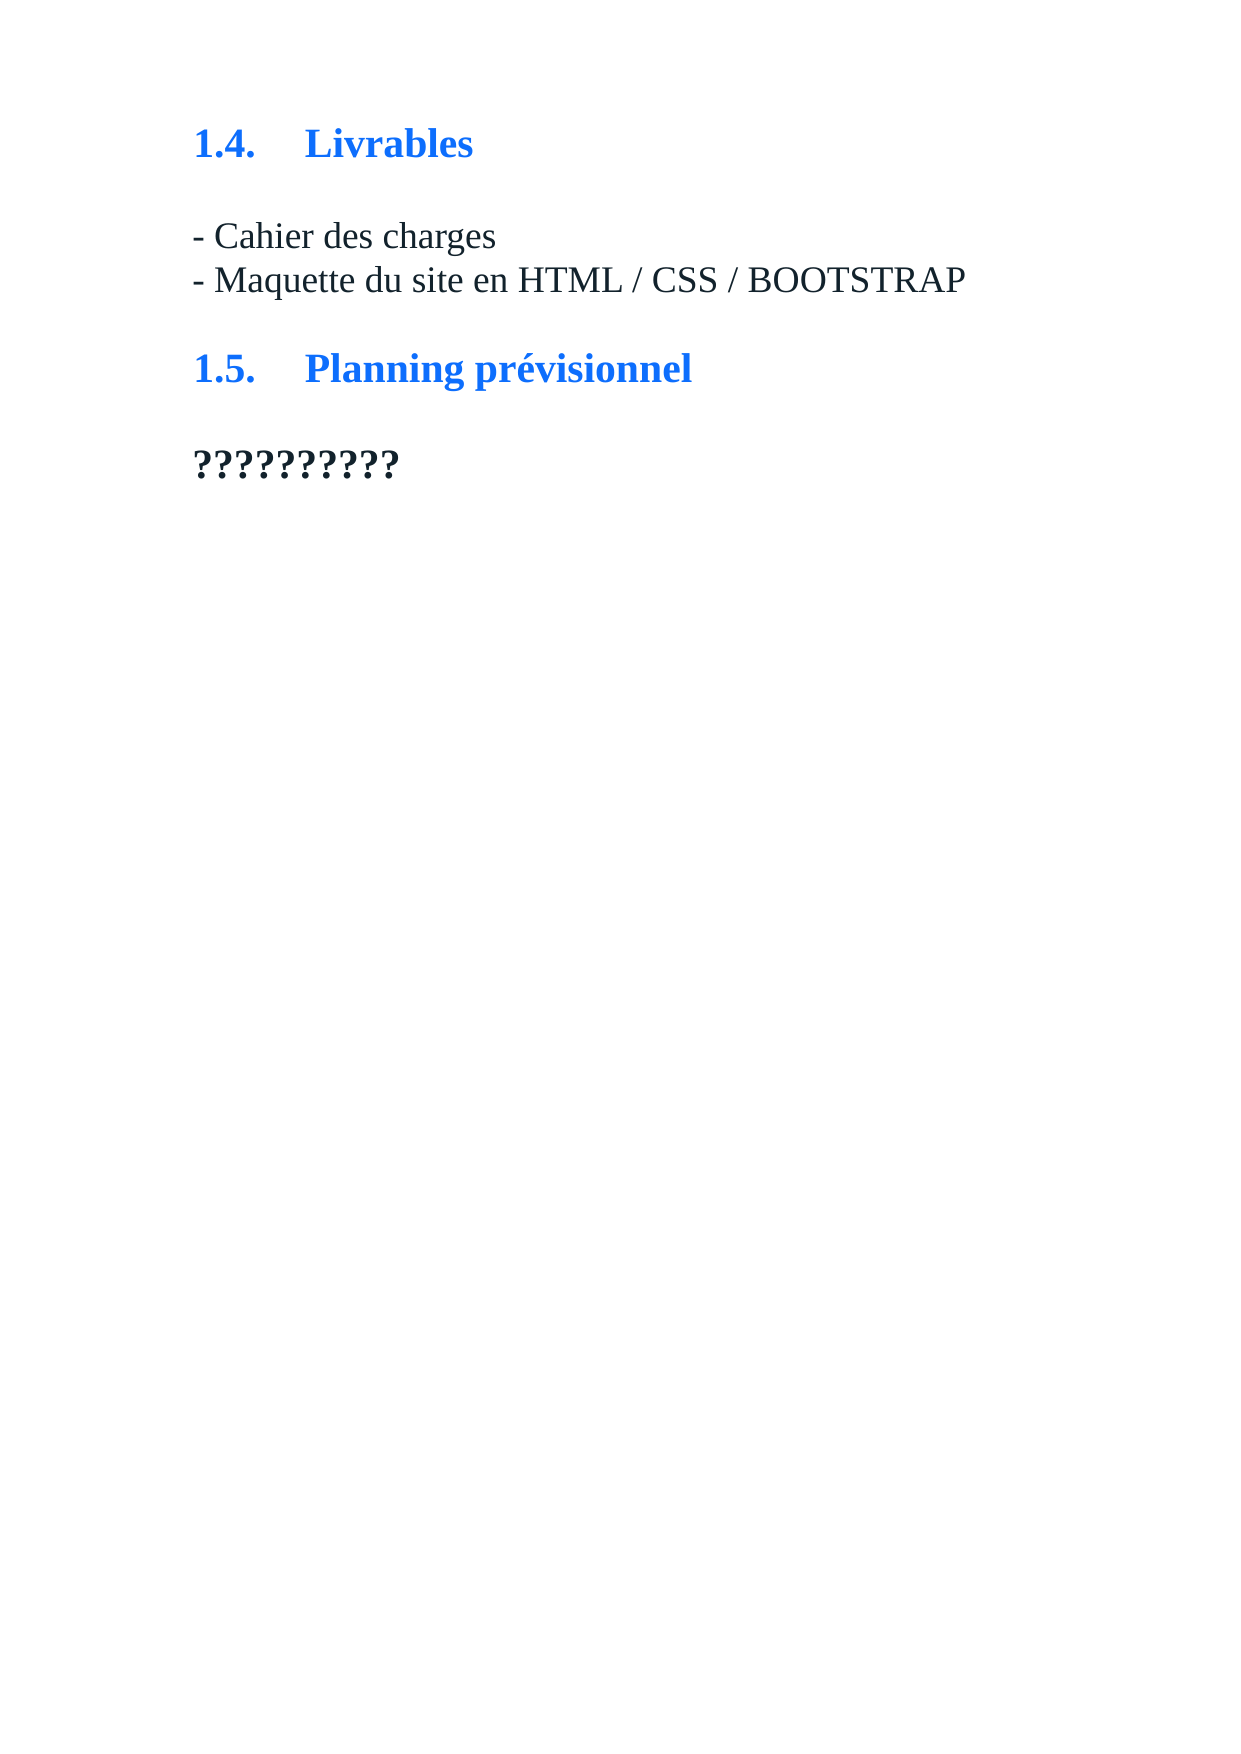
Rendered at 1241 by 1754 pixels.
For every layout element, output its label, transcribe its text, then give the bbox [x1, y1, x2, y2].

text ?????????? [118, 439, 1122, 487]
list Planning prévisionnel [193, 343, 1122, 391]
list Livrables [193, 118, 1122, 166]
text - Maquette du site en HTML / CSS / BOOTSTRAP [118, 257, 1122, 300]
text - Cahier des charges [118, 214, 1122, 257]
